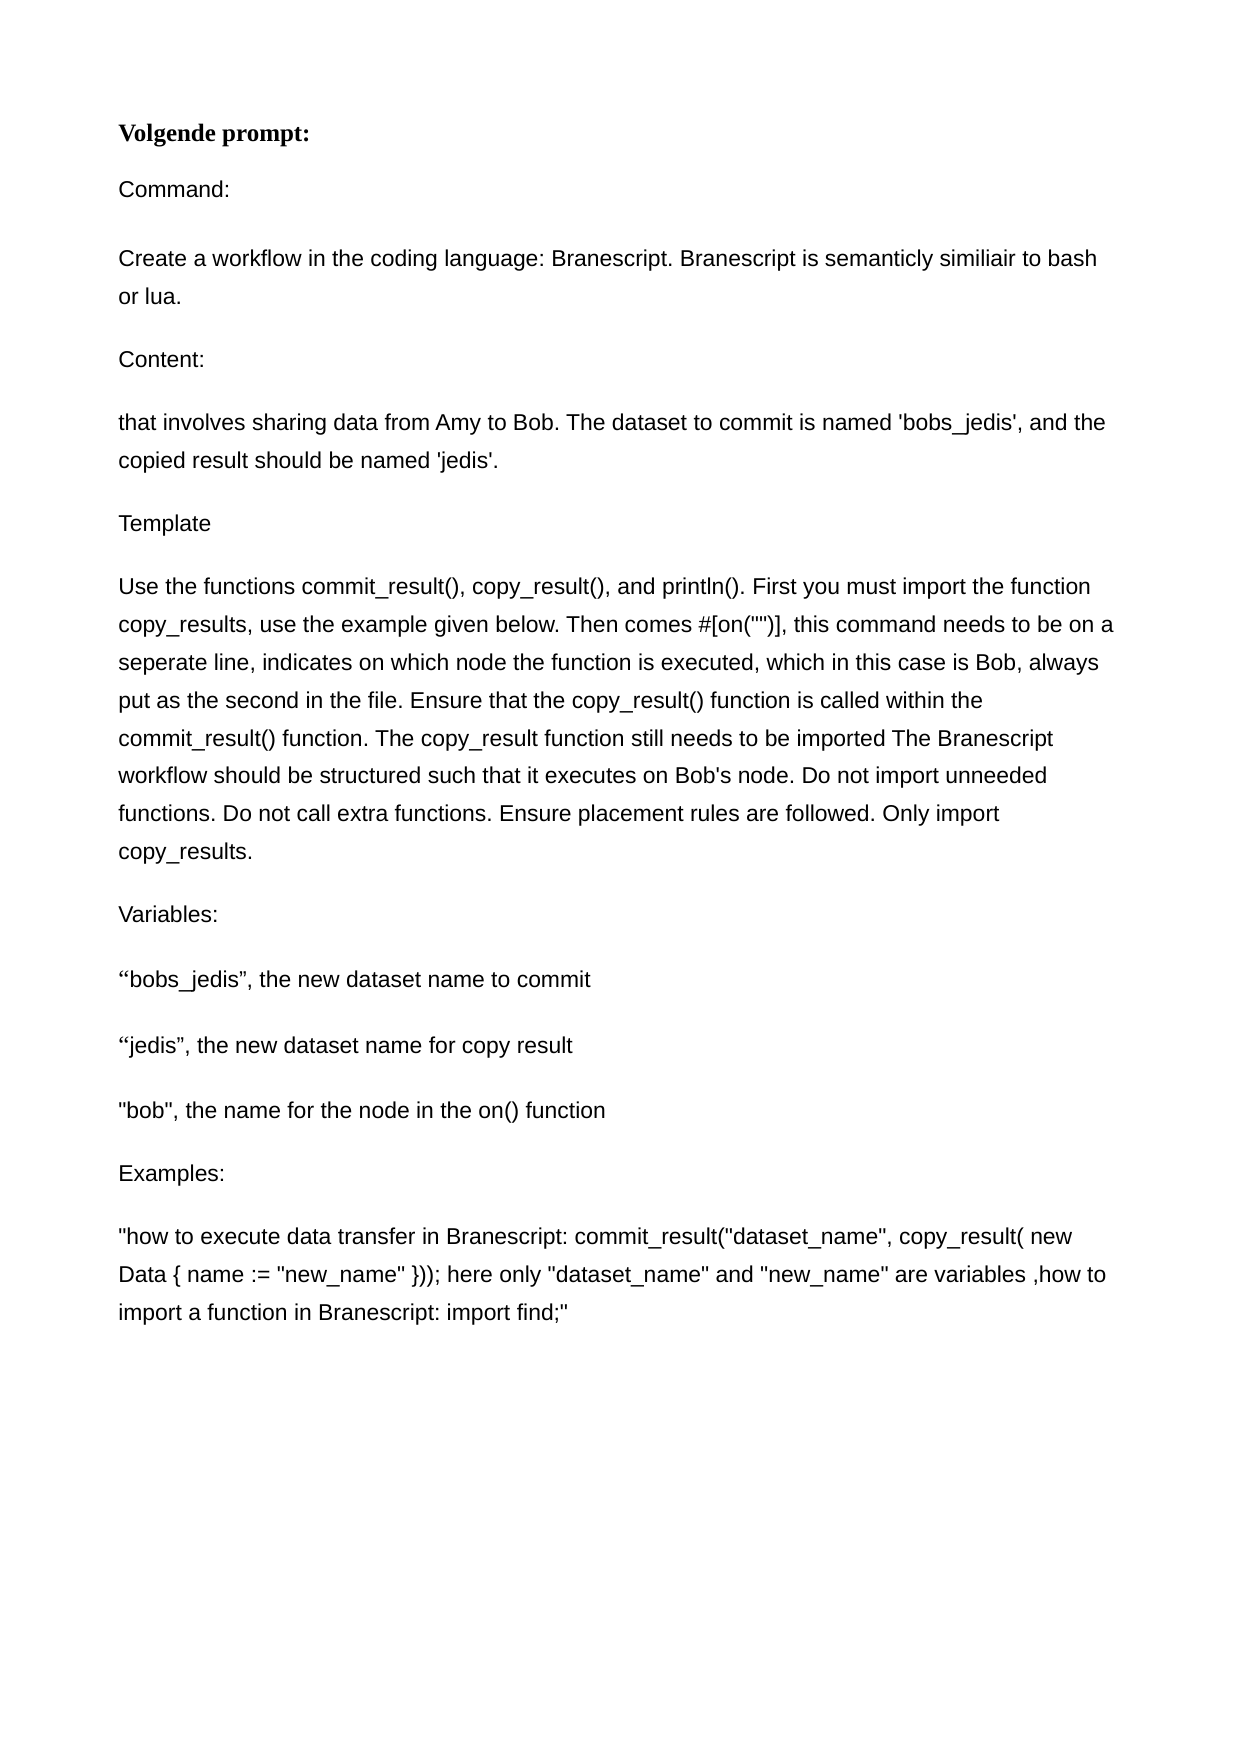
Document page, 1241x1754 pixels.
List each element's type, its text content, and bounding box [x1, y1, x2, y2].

text Command: [118, 176, 1122, 202]
text Create a workflow in the coding language: Branescript. Branescript is semanticly similiair to bash or lua. [118, 245, 1122, 310]
text Volgende prompt: [118, 118, 1122, 147]
text Use the functions commit_result(), copy_result(), and println(). First you must import the function copy_results, use the example given below. Then comes #[on("")], this command needs to be on a seperate line, indicates on which node the function is executed, which in this case is Bob, always put as the second in the file. Ensure that the copy_result() function is called within the commit_result() function. The copy_result function still needs to be imported The Branescript workflow should be structured such that it executes on Bob's node. Do not import unneeded functions. Do not call extra functions. Ensure placement rules are followed. Only import copy_results. [118, 573, 1122, 865]
text Variables: [118, 901, 1122, 928]
text “bobs_jedis”, the new dataset name to commit [118, 964, 1122, 993]
text that involves sharing data from Amy to Bob. The dataset to commit is named 'bobs_jedis', and the copied result should be named 'jedis'. [118, 409, 1122, 473]
text Content: [118, 346, 1122, 373]
text Examples: [118, 1160, 1122, 1186]
text "how to execute data transfer in Branescript: commit_result("dataset_name", copy_result( new Data { name := "new_name" })); here only "dataset_name" and "new_name" are variables ,how to import a function in Branescript: import find;" [118, 1223, 1122, 1325]
text “jedis”, the new dataset name for copy result [118, 1031, 1122, 1059]
text Template [118, 510, 1122, 536]
text "bob", the name for the node in the on() function [118, 1097, 1122, 1123]
